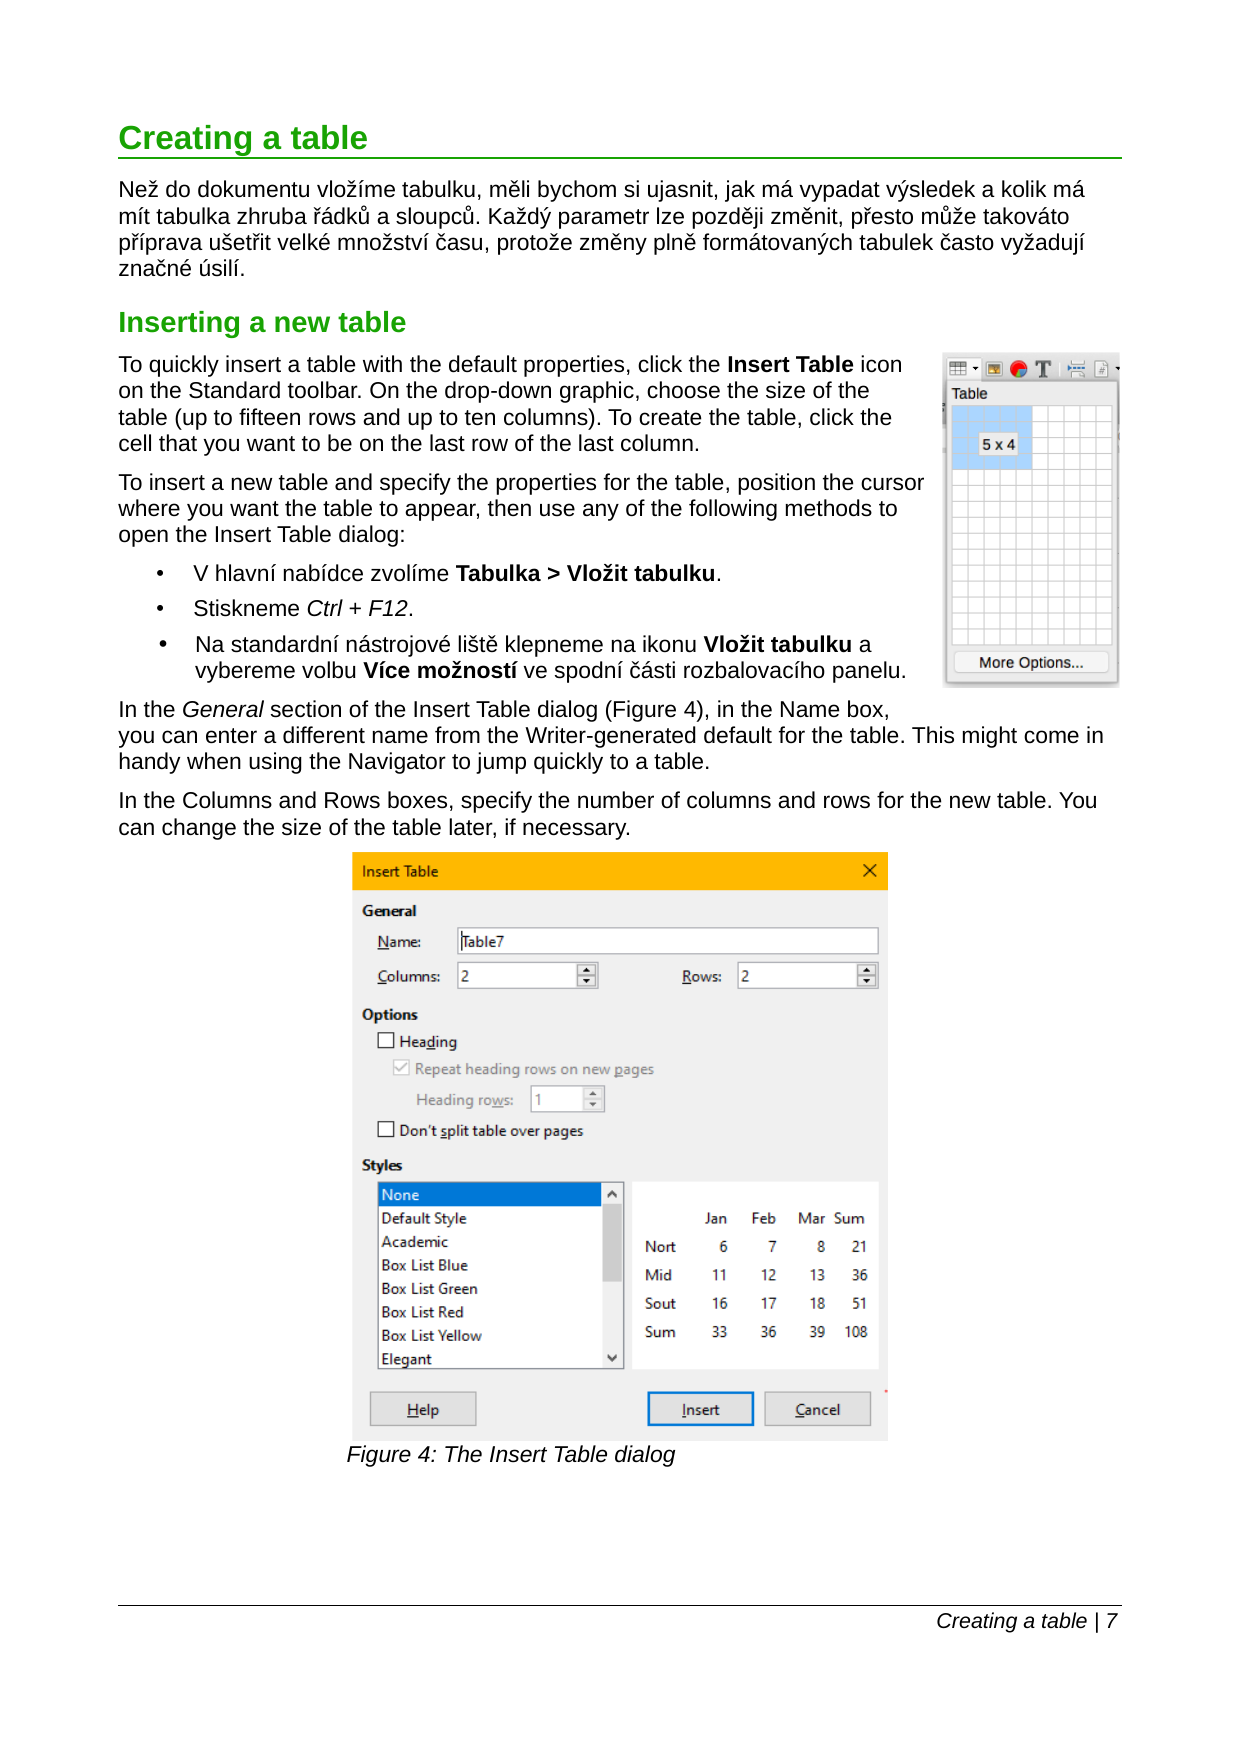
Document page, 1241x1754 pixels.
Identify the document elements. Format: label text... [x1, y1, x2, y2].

text Figure 4: The Insert Table dialog [346, 852, 894, 1467]
picture [352, 852, 888, 1441]
list To quickly insert a table with the default properties, click the Insert Table icon on the Standard toolbar. On the drop-down graphic, choose the size of the table (up to fifteen rows and up to ten columns). To create the table, click the cell that you want to be on the last row of the last column. [118, 351, 1122, 456]
list Stiskneme Ctrl + F12. [156, 595, 942, 622]
text In the Columns and Rows boxes, specify the number of columns and rows for the new table. You can change the size of the table later, if necessary. [118, 787, 1122, 840]
list Na standardní nástrojové liště klepneme na ikonu Vložit tabulku a vybereme volbu Více možností ve spodní části rozbalovacího panelu. [156, 631, 942, 684]
picture [942, 352, 1120, 688]
text In the General section of the Insert Table dialog (Figure 4), in the Name box, you can enter a different name from the Writer-generated default for the table. This might come in handy when using the Navigator to jump quickly to a table. [118, 696, 1122, 775]
text Než do dokumentu vložíme tabulku, měli bychom si ujasnit, jak má vypadat výsledek a kolik má mít tabulka zhruba řádků a sloupců. Každý parametr lze později změnit, přesto může takováto příprava ušetřit velké množství času, protože změny plně formátovaných tabulek často vyžadují značné úsilí. [118, 176, 1122, 282]
list V hlavní nabídce zvolíme Tabulka > Vložit tabulku. [156, 560, 942, 587]
list To insert a new table and specify the properties for the table, position the cursor where you want the table to appear, then use any of the following methods to open the Insert Table dialog: [118, 469, 942, 548]
subtitle Inserting a new table [118, 305, 1122, 339]
subtitle Creating a table [118, 118, 1122, 157]
